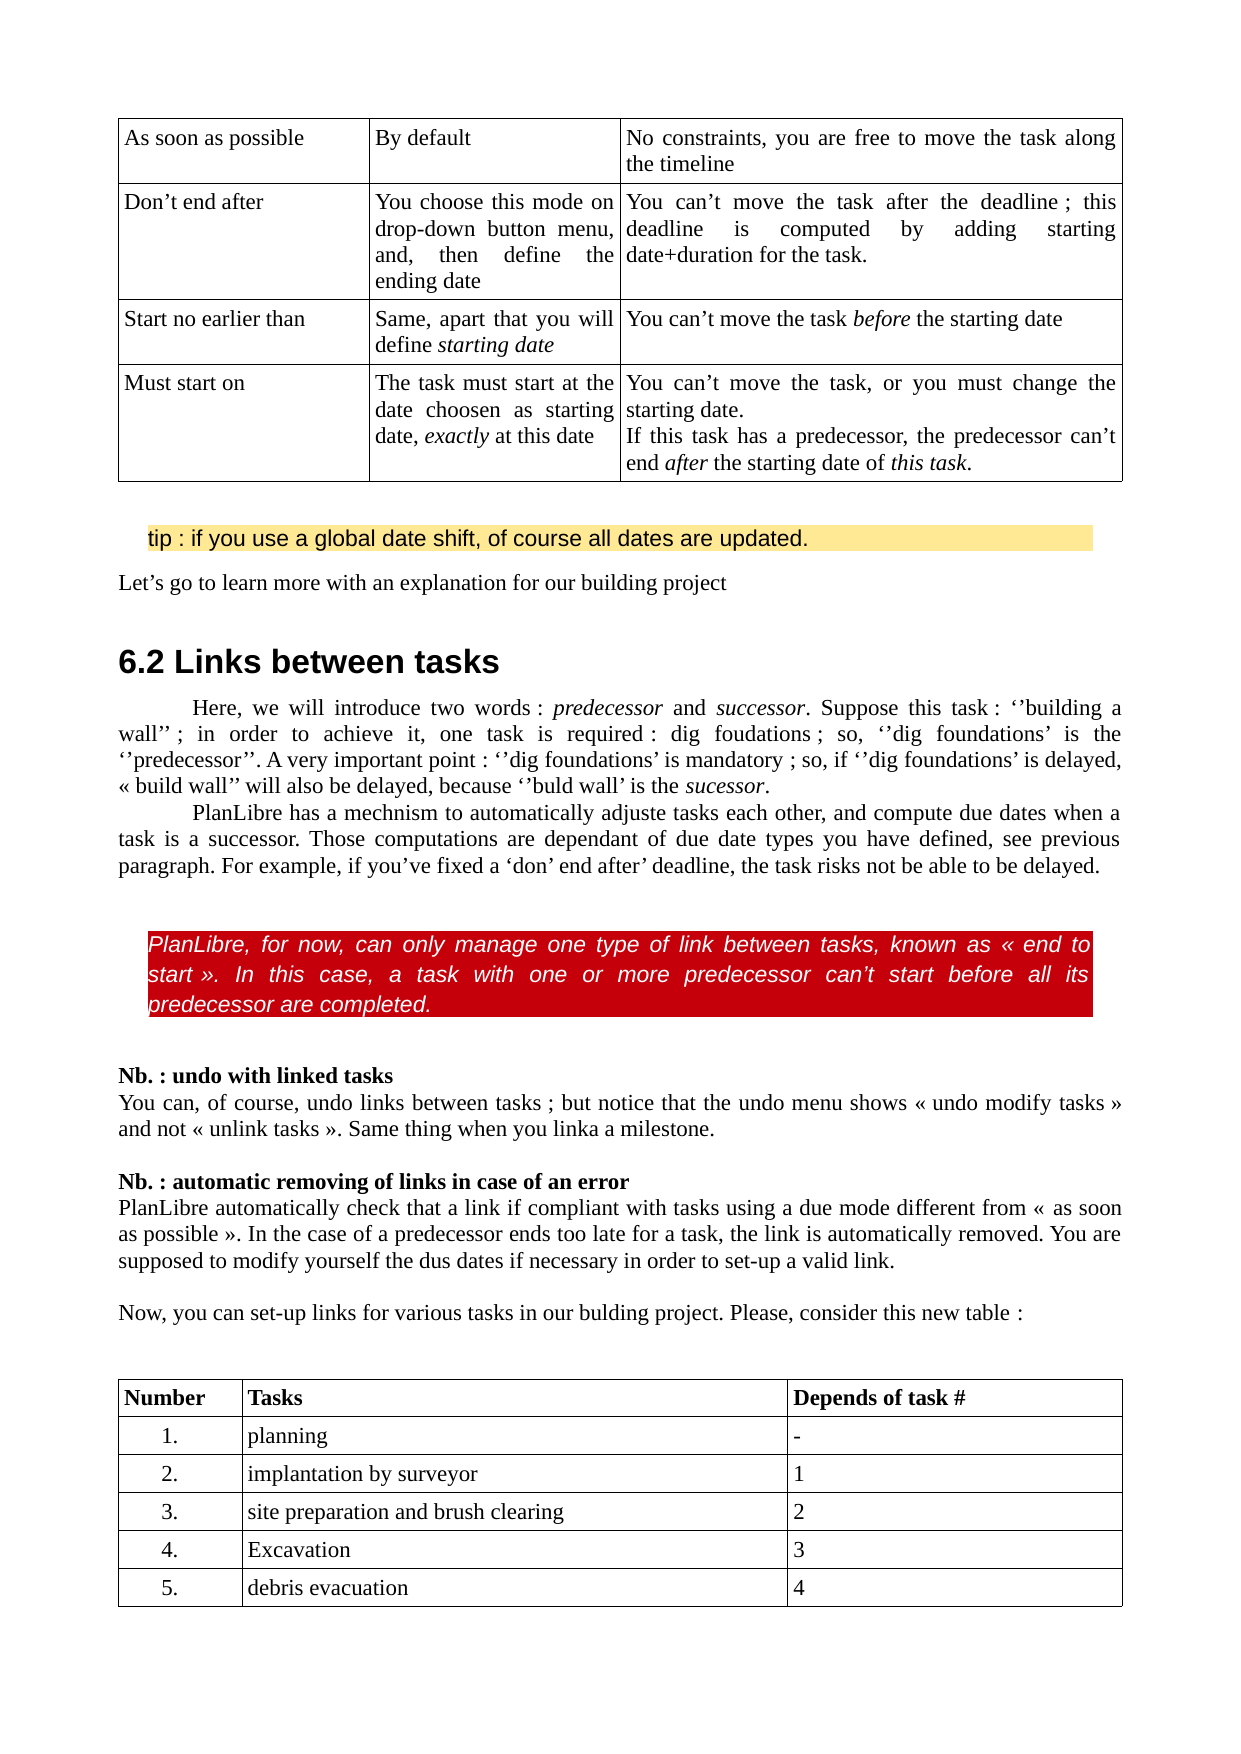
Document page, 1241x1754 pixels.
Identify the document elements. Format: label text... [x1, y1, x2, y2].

text PlanLibre has a mechnism to automatically adjuste tasks each other, and compute due dates when a task is a successor. Those computations are dependant of due date types you have defined, see previous paragraph. For example, if you’ve fixed a ‘don’ end after’ deadline, the task risks not be able to be delayed. [118, 799, 1122, 878]
text You can, of course, undo links between tasks ; but notice that the undo menu shows « undo modify tasks » and not « unlink tasks ». Same thing when you linka a milestone. [118, 1089, 1122, 1141]
table_cell You choose this mode on drop-down button menu, and, then define the ending date [370, 184, 620, 299]
table_cell You can’t move the task before the starting date [621, 300, 1122, 364]
table_cell [119, 1569, 242, 1606]
table_cell The task must start at the date choosen as starting date, exactly at this date [370, 365, 620, 481]
subtitle 6.2 Links between tasks [118, 642, 1122, 681]
table_cell Start no earlier than [119, 300, 369, 364]
table_cell [119, 1455, 242, 1492]
table_cell 2 [788, 1493, 1122, 1530]
table_cell You can’t move the task after the deadline ; this deadline is computed by adding starting date+duration for the task. [621, 184, 1122, 299]
table_cell As soon as possible [119, 119, 369, 182]
table_cell By default [370, 119, 620, 182]
table_cell No constraints, you are free to move the task along the timeline [621, 119, 1122, 182]
text PlanLibre automatically check that a link if compliant with tasks using a due mode different from « as soon as possible ». In the case of a predecessor ends too late for a task, the link is automatically removed. You are supposed to modify yourself the dus dates if necessary in order to set-up a valid link. [118, 1194, 1122, 1273]
text tip : if you use a global date shift, of course all dates are updated. [148, 525, 1093, 551]
table_cell implantation by surveyor [243, 1455, 787, 1492]
text Let’s go to learn more with an explanation for our building project [118, 569, 1122, 595]
table_cell 1 [788, 1455, 1122, 1492]
table_cell Must start on [119, 365, 369, 481]
text Nb. : automatic removing of links in case of an error [118, 1168, 1122, 1194]
table_cell [119, 1531, 242, 1568]
text PlanLibre, for now, can only manage one type of link between tasks, known as « end to start ». In this case, a task with one or more predecessor can’t start before all its predecessor are completed. [148, 931, 1093, 1017]
table_cell [119, 1417, 242, 1454]
text Now, you can set-up links for various tasks in our bulding project. Please, consider this new table : [118, 1299, 1122, 1326]
table_cell Excavation [243, 1531, 787, 1568]
table_cell site preparation and brush clearing [243, 1493, 787, 1530]
table_cell planning [243, 1417, 787, 1454]
table_cell [119, 1493, 242, 1530]
table_cell Same, apart that you will define starting date [370, 300, 620, 364]
table_cell You can’t move the task, or you must change the starting date. If this task has a predecessor, the predecessor can’t end after the starting date of this task. [621, 365, 1122, 481]
text Here, we will introduce two words : predecessor and successor. Suppose this task : ‘’building a wall’’ ; in order to achieve it, one task is required : dig foudations ; so, ‘’dig foundations’ is the ‘’predecessor’’. A very important point : ‘’dig foundations’ is mandatory ; so, if ‘’dig foundations’ is delayed, « build wall’’ will also be delayed, because ‘’buld wall’ is the sucessor. [118, 693, 1122, 799]
table_header Depends of task # [788, 1380, 1122, 1416]
table_cell - [788, 1417, 1122, 1454]
table_header Tasks [243, 1380, 787, 1416]
table_cell debris evacuation [243, 1569, 787, 1606]
table_cell 4 [788, 1569, 1122, 1606]
table_header Number [119, 1380, 242, 1416]
text Nb. : undo with linked tasks [118, 1062, 1122, 1089]
table_cell 3 [788, 1531, 1122, 1568]
table_cell Don’t end after [119, 184, 369, 299]
